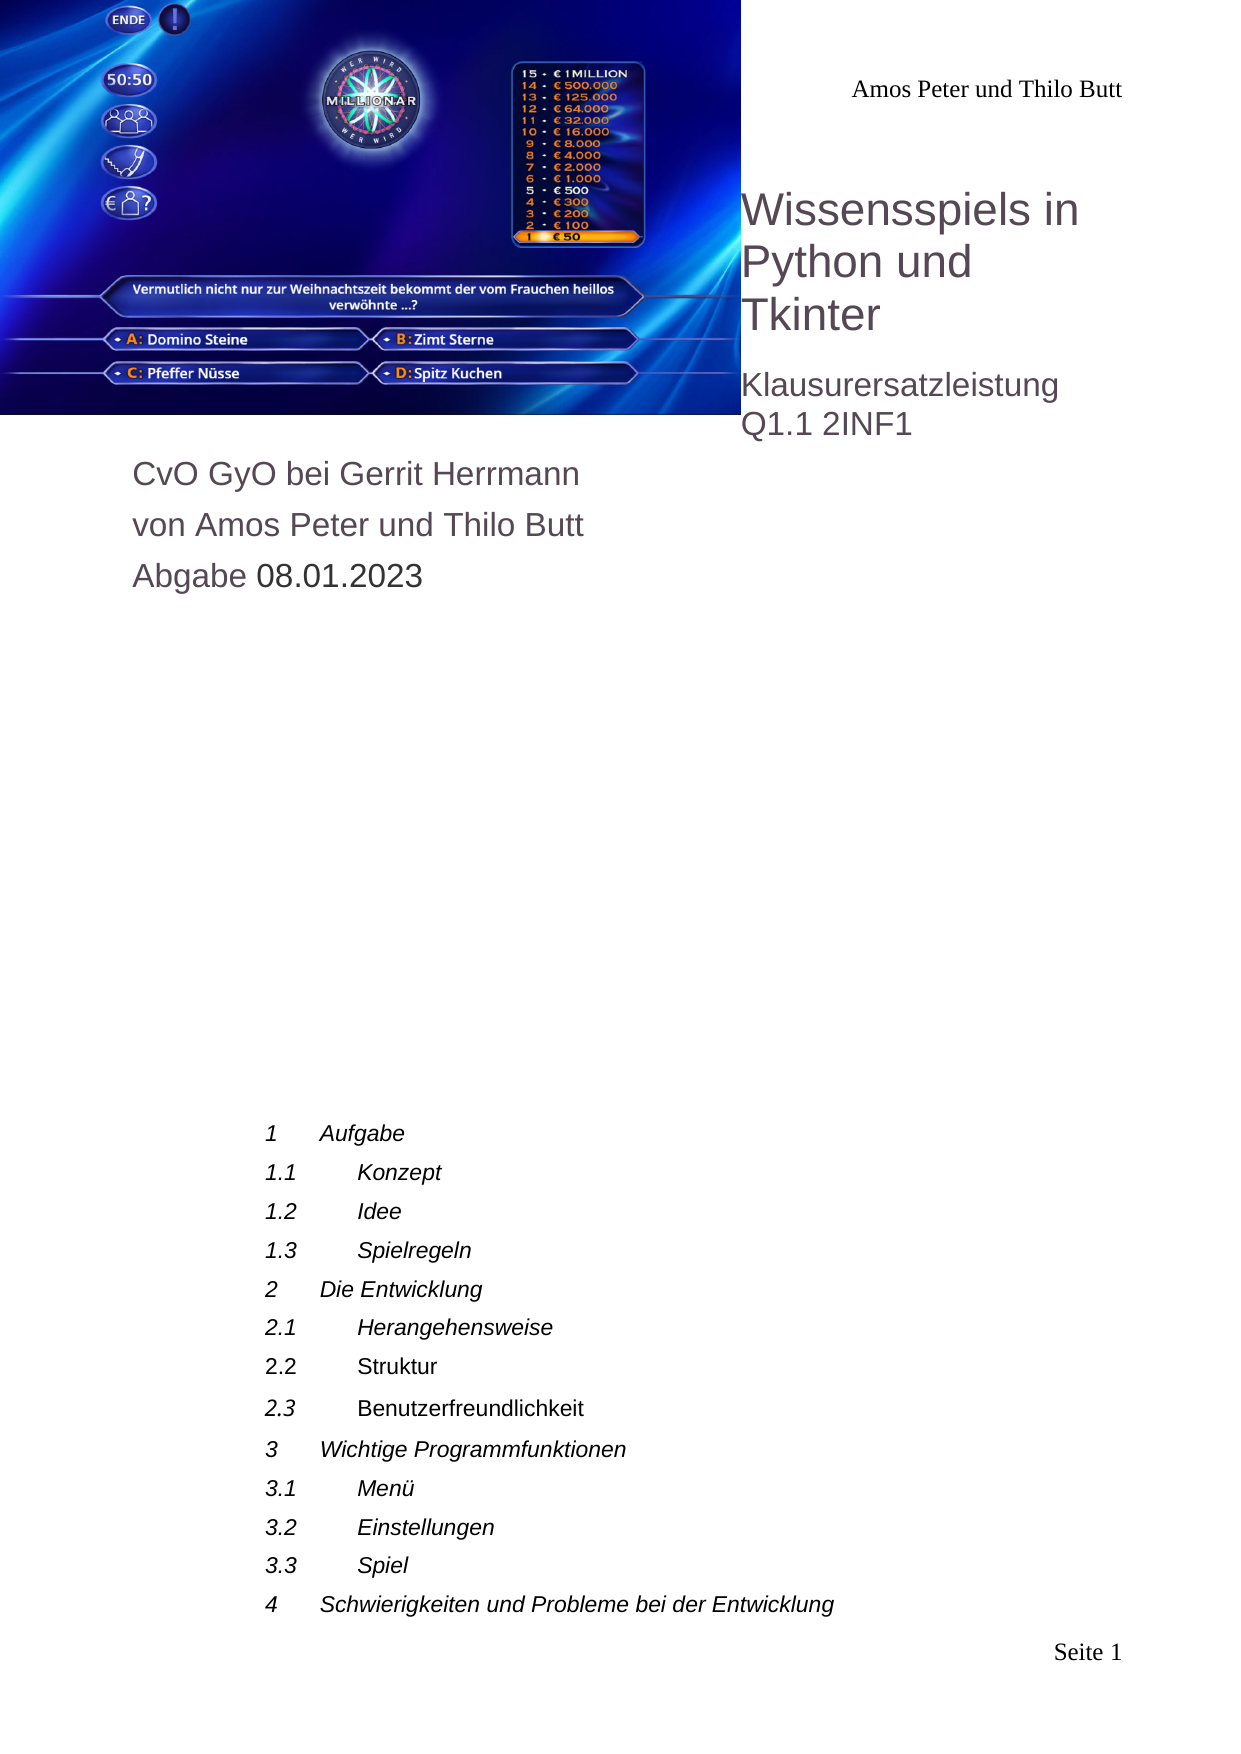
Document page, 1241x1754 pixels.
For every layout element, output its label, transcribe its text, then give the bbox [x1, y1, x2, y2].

list Die Entwicklung [132, 1276, 1122, 1302]
list Einstellungen [132, 1513, 1122, 1540]
list Herangehensweise [132, 1314, 1122, 1341]
list Aufgabe [132, 1120, 1122, 1146]
list Benutzerfreundlichkeit [132, 1392, 1122, 1423]
list Schwierigkeiten und Probleme bei der Entwicklung [132, 1591, 1122, 1618]
list Struktur [132, 1353, 1122, 1379]
list Menü [132, 1475, 1122, 1501]
text von Amos Peter und Thilo Butt [132, 505, 1122, 544]
list Spiel [132, 1552, 1122, 1579]
subtitle Klausurersatzleistung Q1.1 2INF1 [132, 365, 1122, 442]
picture [0, 0, 741, 415]
text Abgabe 08.01.2023 [132, 556, 1122, 595]
list Idee [132, 1198, 1122, 1224]
list Spielregeln [132, 1237, 1122, 1263]
subtitle Wissensspiels in Python und Tkinter [741, 182, 1122, 340]
list Konzept [132, 1159, 1122, 1185]
text CvO GyO bei Gerrit Herrmann [132, 454, 1122, 493]
list Wichtige Programmfunktionen [132, 1436, 1122, 1462]
